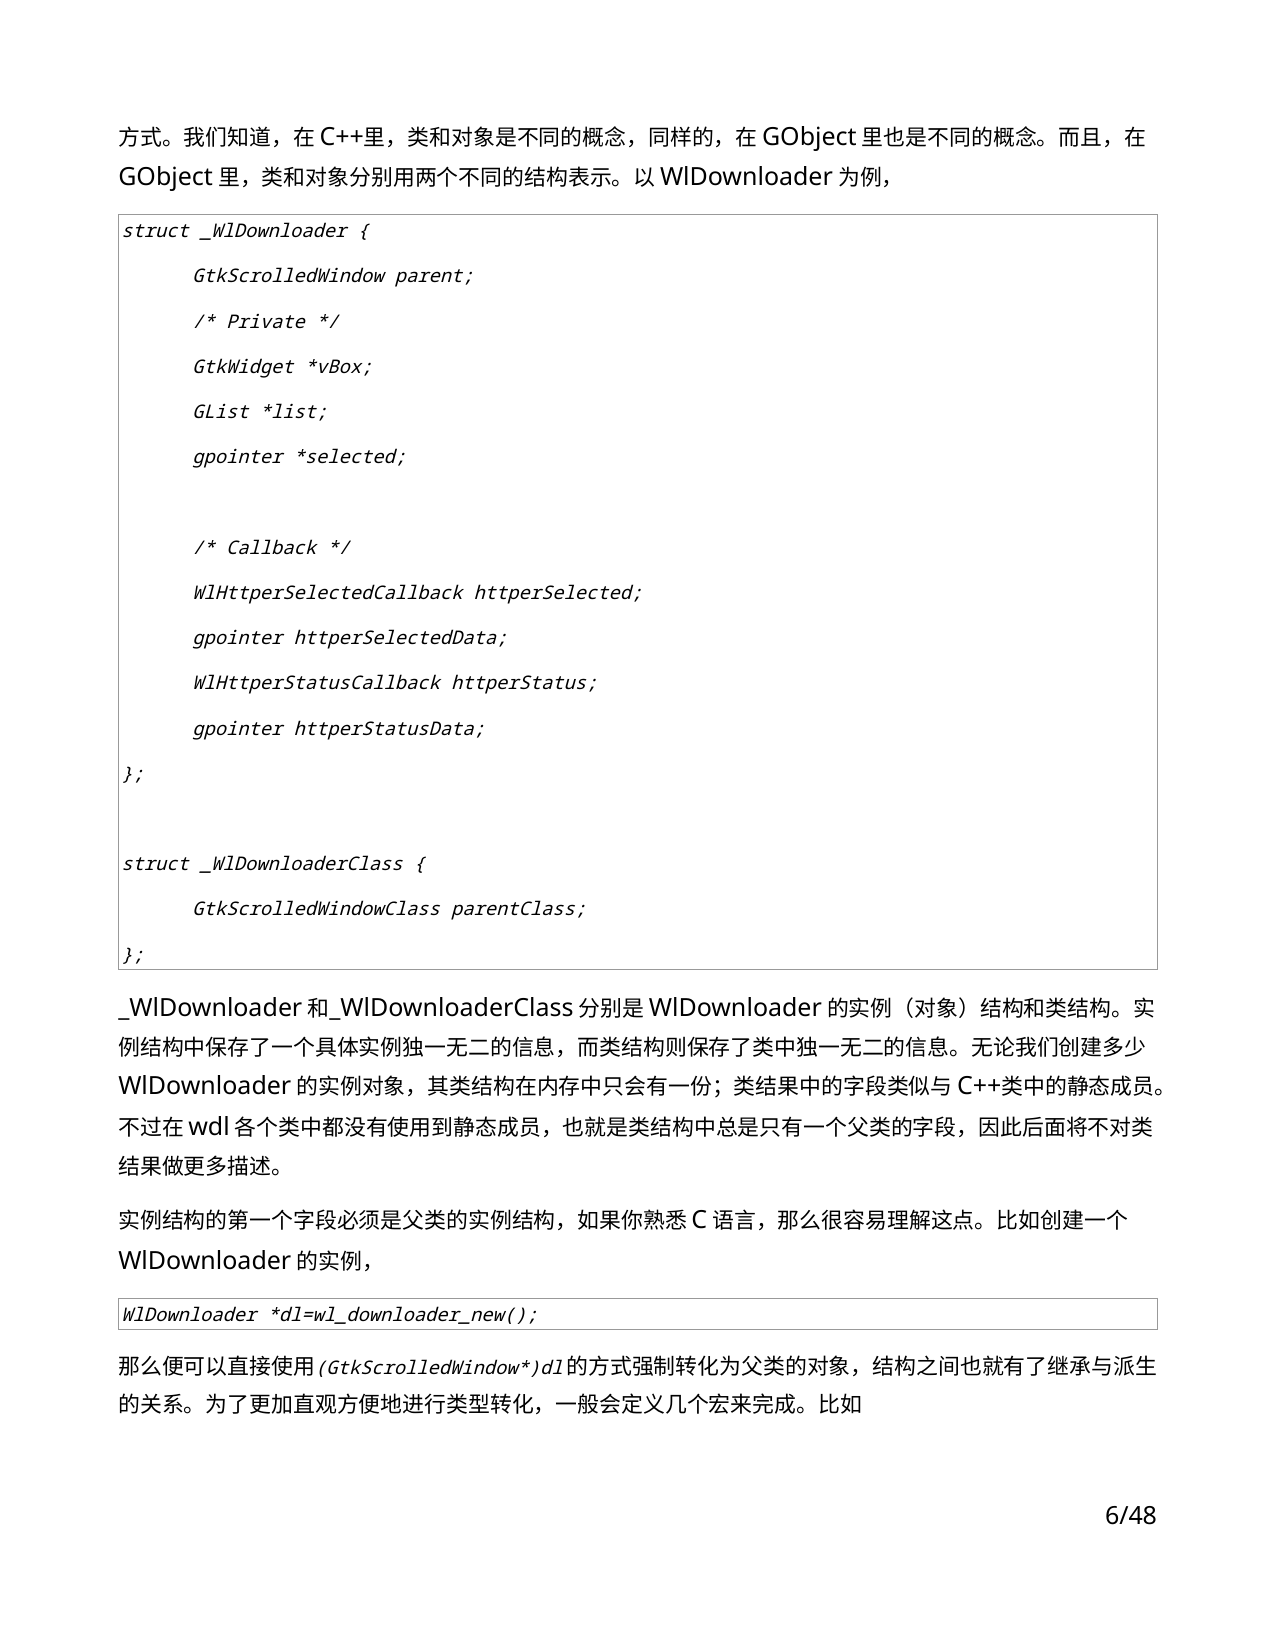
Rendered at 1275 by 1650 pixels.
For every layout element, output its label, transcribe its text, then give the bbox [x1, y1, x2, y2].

text WlDownloader *dl=wl_downloader_new(); [119, 1299, 1157, 1329]
text struct _WlDownloader { [119, 215, 1157, 243]
text /* Callback */ [119, 531, 1157, 559]
text 那么便可以直接使用(GtkScrolledWindow*)dl的方式强制转化为父类的对象，结构之间也就有了继承与派生的关系。为了更加直观方便地进行类型转化，一般会定义几个宏来完成。比如 [118, 1349, 1157, 1419]
text _WlDownloader和_WlDownloaderClass分别是WlDownloader的实例（对象）结构和类结构。实例结构中保存了一个具体实例独一无二的信息，而类结构则保存了类中独一无二的信息。无论我们创建多少WlDownloader的实例对象，其类结构在内存中只会有一份；类结果中的字段类似与C++类中的静态成员。不过在wdl各个类中都没有使用到静态成员，也就是类结构中总是只有一个父类的字段，因此后面将不对类结果做更多描述。 [118, 989, 1157, 1181]
text 方式。我们知道，在C++里，类和对象是不同的概念，同样的，在GObject里也是不同的概念。而且，在GObject里，类和对象分别用两个不同的结构表示。以WlDownloader为例， [118, 118, 1157, 193]
text GtkWidget *vBox; [119, 350, 1157, 379]
text struct _WlDownloaderClass { [119, 847, 1157, 876]
text GtkScrolledWindowClass parentClass; [119, 892, 1157, 921]
text WlHttperStatusCallback httperStatus; [119, 666, 1157, 695]
text GtkScrolledWindow parent; [119, 259, 1157, 288]
text 实例结构的第一个字段必须是父类的实例结构，如果你熟悉C语言，那么很容易理解这点。比如创建一个WlDownloader的实例， [118, 1202, 1157, 1276]
text GList *list; [119, 395, 1157, 424]
text /* Private */ [119, 305, 1157, 333]
text WlHttperSelectedCallback httperSelected; [119, 576, 1157, 605]
text }; [119, 938, 1157, 969]
text gpointer httperStatusData; [119, 712, 1157, 740]
text gpointer *selected; [119, 440, 1157, 469]
text gpointer httperSelectedData; [119, 621, 1157, 650]
text }; [119, 757, 1157, 786]
